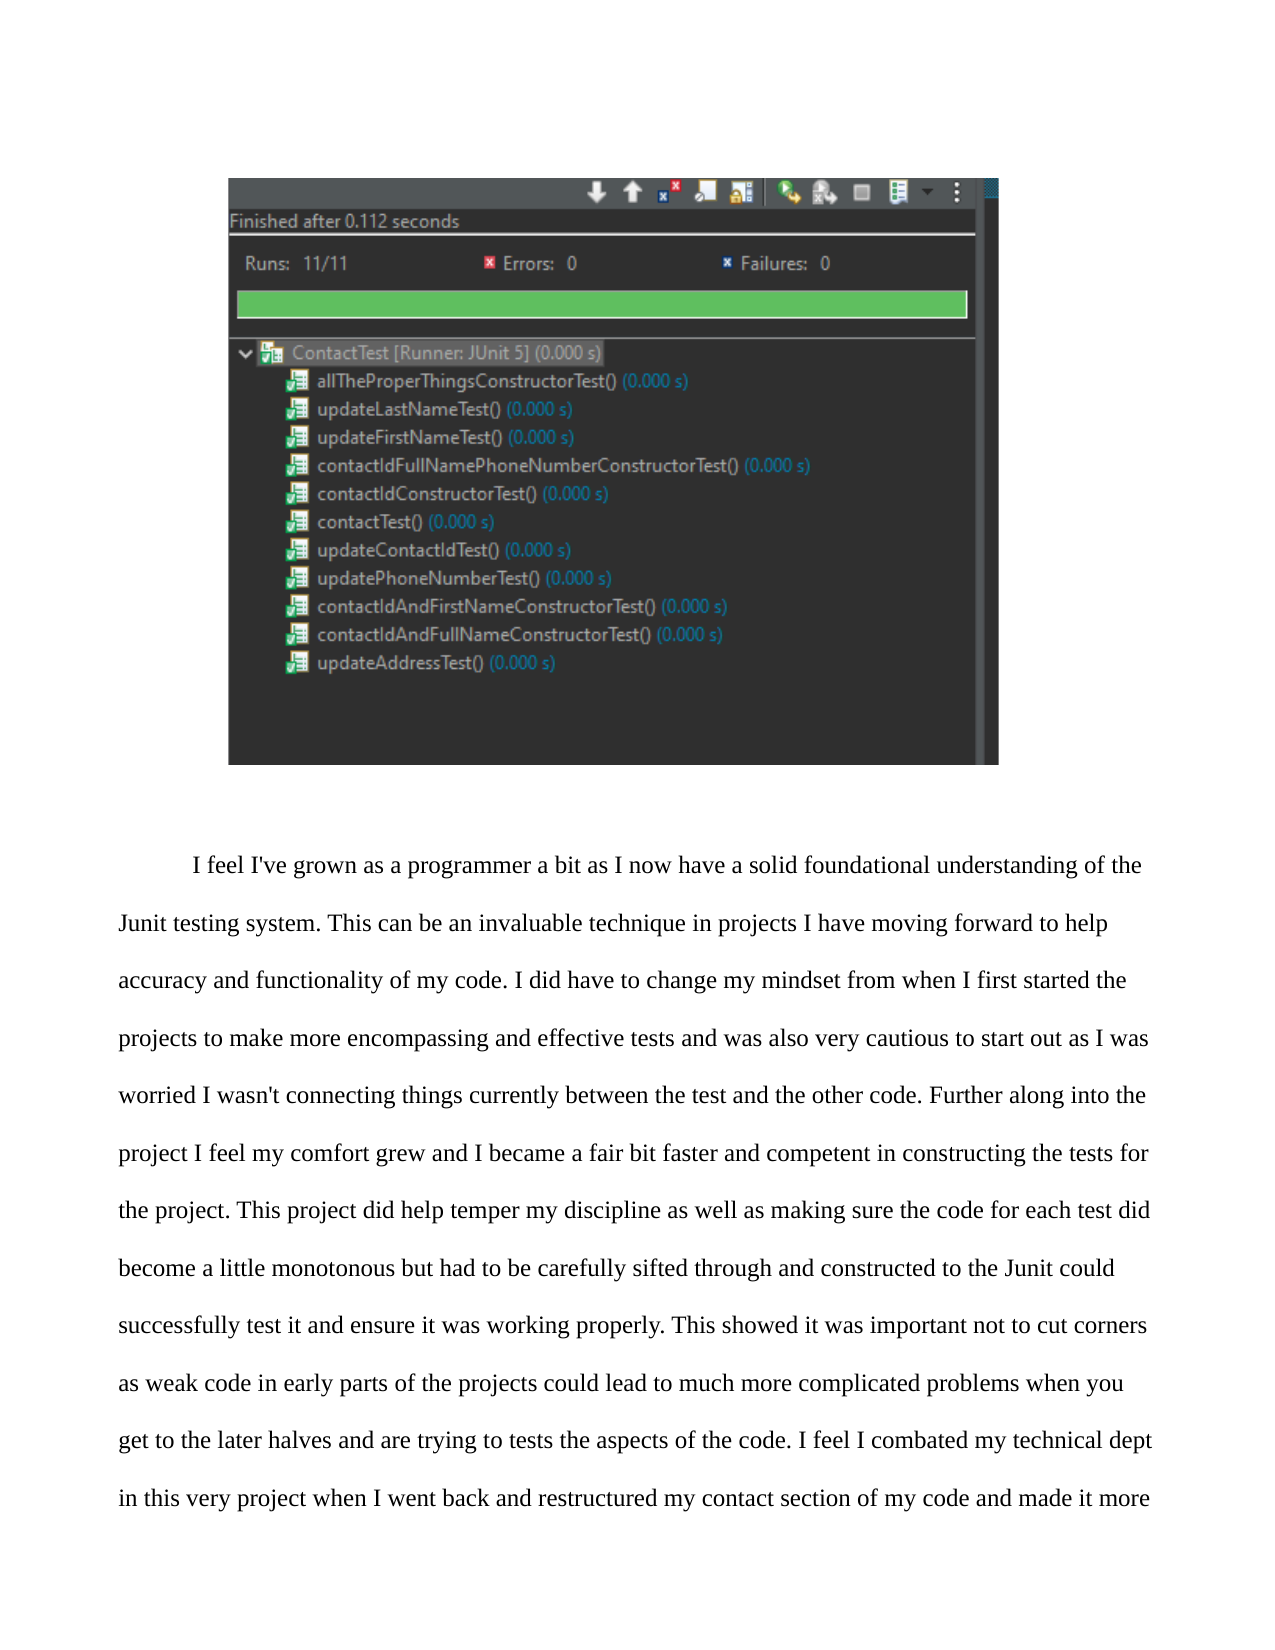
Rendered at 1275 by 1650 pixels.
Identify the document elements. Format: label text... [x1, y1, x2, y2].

text I feel I've grown as a programmer a bit as I now have a solid foundational understanding of the Junit testing system. This can be an invaluable technique in projects I have moving forward to help accuracy and functionality of my code. I did have to change my mindset from when I first started the projects to make more encompassing and effective tests and was also very cautious to start out as I was worried I wasn't connecting things currently between the test and the other code. Further along into the project I feel my comfort grew and I became a fair bit faster and competent in constructing the tests for the project. This project did help temper my discipline as well as making sure the code for each test did become a little monotonous but had to be carefully sifted through and constructed to the Junit could successfully test it and ensure it was working properly. This showed it was important not to cut corners as weak code in early parts of the projects could lead to much more complicated problems when you get to the later halves and are trying to tests the aspects of the code. I feel I combated my technical dept in this very project when I went back and restructured my contact section of my code and made it more [118, 851, 1157, 1512]
picture [228, 178, 999, 765]
